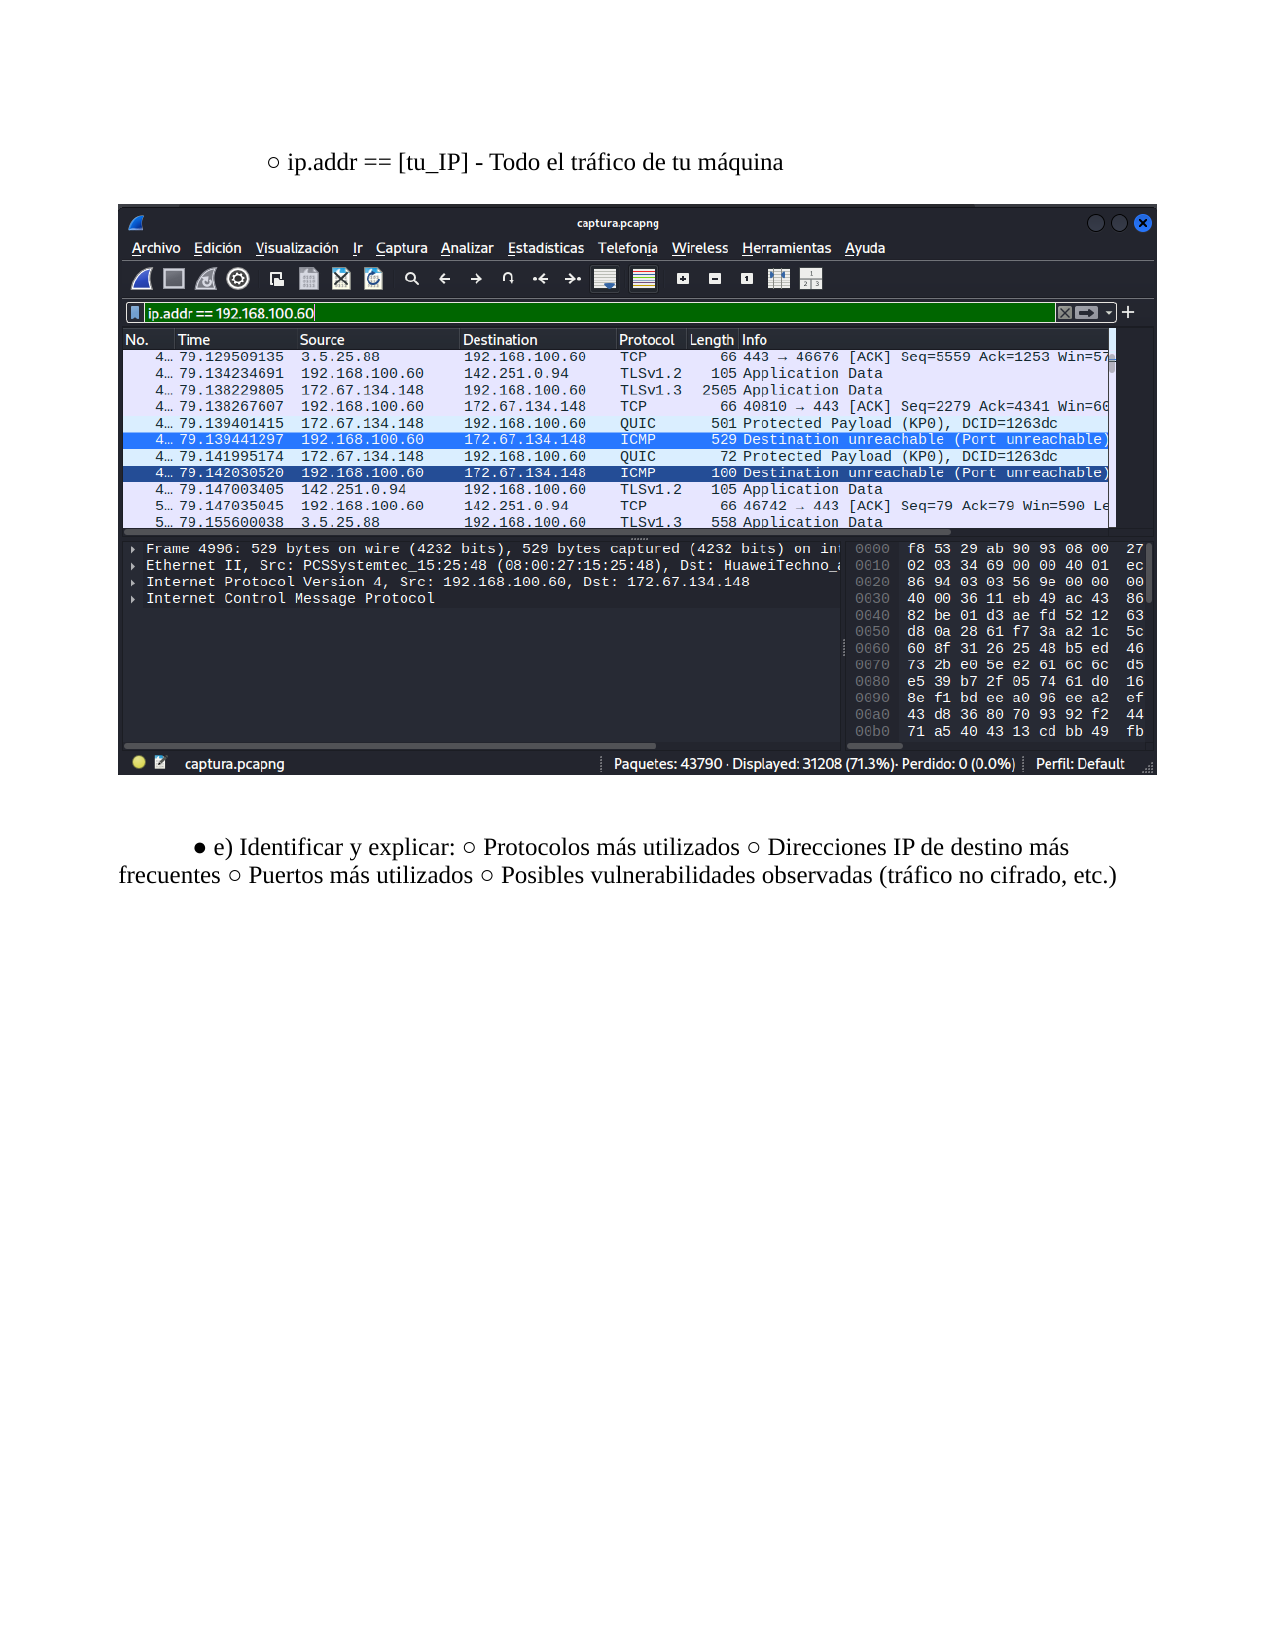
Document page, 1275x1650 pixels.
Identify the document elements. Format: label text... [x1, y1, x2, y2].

text ○ ip.addr == [tu_IP] - Todo el tráfico de tu máquina [118, 147, 1157, 176]
text ● e) Identificar y explicar: ○ Protocolos más utilizados ○ Direcciones IP de destino más frecuentes ○ Puertos más utilizados ○ Posibles vulnerabilidades observadas (tráfico no cifrado, etc.) [118, 832, 1157, 889]
picture [118, 204, 1157, 775]
